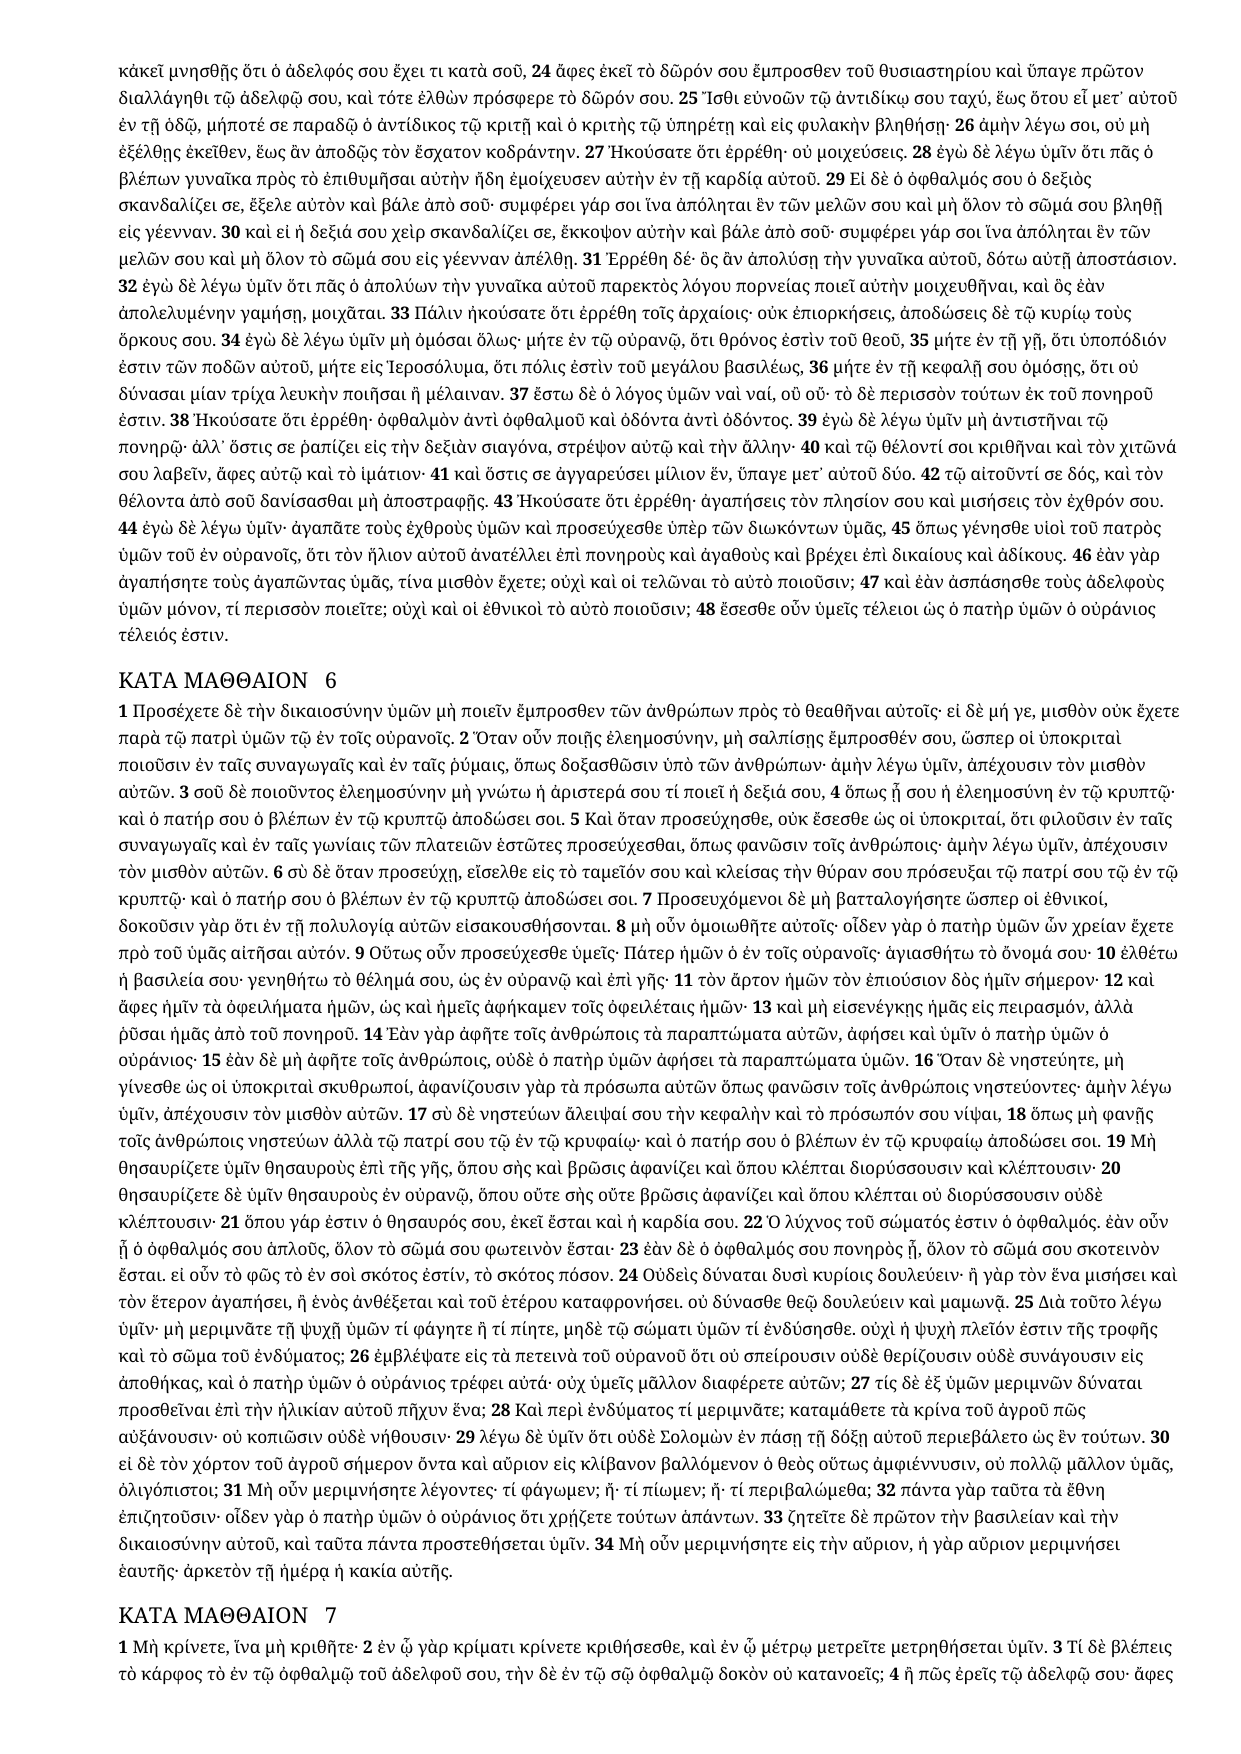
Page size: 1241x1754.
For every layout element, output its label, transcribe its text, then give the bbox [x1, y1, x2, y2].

text 1 Προσέχετε δὲ τὴν δικαιοσύνην ὑμῶν μὴ ποιεῖν ἔμπροσθεν τῶν ἀνθρώπων πρὸς τὸ θεαθῆναι αὐτοῖς· εἰ δὲ μή γε, μισθὸν οὐκ ἔχετε παρὰ τῷ πατρὶ ὑμῶν τῷ ἐν τοῖς οὐρανοῖς. 2 Ὅταν οὖν ποιῇς ἐλεημοσύνην, μὴ σαλπίσῃς ἔμπροσθέν σου, ὥσπερ οἱ ὑποκριταὶ ποιοῦσιν ἐν ταῖς συναγωγαῖς καὶ ἐν ταῖς ῥύμαις, ὅπως δοξασθῶσιν ὑπὸ τῶν ἀνθρώπων· ἀμὴν λέγω ὑμῖν, ἀπέχουσιν τὸν μισθὸν αὐτῶν. 3 σοῦ δὲ ποιοῦντος ἐλεημοσύνην μὴ γνώτω ἡ ἀριστερά σου τί ποιεῖ ἡ δεξιά σου, 4 ὅπως ᾖ σου ἡ ἐλεημοσύνη ἐν τῷ κρυπτῷ· καὶ ὁ πατήρ σου ὁ βλέπων ἐν τῷ κρυπτῷ ἀποδώσει σοι. 5 Καὶ ὅταν προσεύχησθε, οὐκ ἔσεσθε ὡς οἱ ὑποκριταί, ὅτι φιλοῦσιν ἐν ταῖς συναγωγαῖς καὶ ἐν ταῖς γωνίαις τῶν πλατειῶν ἑστῶτες προσεύχεσθαι, ὅπως φανῶσιν τοῖς ἀνθρώποις· ἀμὴν λέγω ὑμῖν, ἀπέχουσιν τὸν μισθὸν αὐτῶν. 6 σὺ δὲ ὅταν προσεύχῃ, εἴσελθε εἰς τὸ ταμεῖόν σου καὶ κλείσας τὴν θύραν σου πρόσευξαι τῷ πατρί σου τῷ ἐν τῷ κρυπτῷ· καὶ ὁ πατήρ σου ὁ βλέπων ἐν τῷ κρυπτῷ ἀποδώσει σοι. 7 Προσευχόμενοι δὲ μὴ βατταλογήσητε ὥσπερ οἱ ἐθνικοί, δοκοῦσιν γὰρ ὅτι ἐν τῇ πολυλογίᾳ αὐτῶν εἰσακουσθήσονται. 8 μὴ οὖν ὁμοιωθῆτε αὐτοῖς· οἶδεν γὰρ ὁ πατὴρ ὑμῶν ὧν χρείαν ἔχετε πρὸ τοῦ ὑμᾶς αἰτῆσαι αὐτόν. 9 Οὕτως οὖν προσεύχεσθε ὑμεῖς· Πάτερ ἡμῶν ὁ ἐν τοῖς οὐρανοῖς· ἁγιασθήτω τὸ ὄνομά σου· 10 ἐλθέτω ἡ βασιλεία σου· γενηθήτω τὸ θέλημά σου, ὡς ἐν οὐρανῷ καὶ ἐπὶ γῆς· 11 τὸν ἄρτον ἡμῶν τὸν ἐπιούσιον δὸς ἡμῖν σήμερον· 12 καὶ ἄφες ἡμῖν τὰ ὀφειλήματα ἡμῶν, ὡς καὶ ἡμεῖς ἀφήκαμεν τοῖς ὀφειλέταις ἡμῶν· 13 καὶ μὴ εἰσενέγκῃς ἡμᾶς εἰς πειρασμόν, ἀλλὰ ῥῦσαι ἡμᾶς ἀπὸ τοῦ πονηροῦ. 14 Ἐὰν γὰρ ἀφῆτε τοῖς ἀνθρώποις τὰ παραπτώματα αὐτῶν, ἀφήσει καὶ ὑμῖν ὁ πατὴρ ὑμῶν ὁ οὐράνιος· 15 ἐὰν δὲ μὴ ἀφῆτε τοῖς ἀνθρώποις, οὐδὲ ὁ πατὴρ ὑμῶν ἀφήσει τὰ παραπτώματα ὑμῶν. 16 Ὅταν δὲ νηστεύητε, μὴ γίνεσθε ὡς οἱ ὑποκριταὶ σκυθρωποί, ἀφανίζουσιν γὰρ τὰ πρόσωπα αὐτῶν ὅπως φανῶσιν τοῖς ἀνθρώποις νηστεύοντες· ἀμὴν λέγω ὑμῖν, ἀπέχουσιν τὸν μισθὸν αὐτῶν. 17 σὺ δὲ νηστεύων ἄλειψαί σου τὴν κεφαλὴν καὶ τὸ πρόσωπόν σου νίψαι, 18 ὅπως μὴ φανῇς τοῖς ἀνθρώποις νηστεύων ἀλλὰ τῷ πατρί σου τῷ ἐν τῷ κρυφαίῳ· καὶ ὁ πατήρ σου ὁ βλέπων ἐν τῷ κρυφαίῳ ἀποδώσει σοι. 19 Μὴ θησαυρίζετε ὑμῖν θησαυροὺς ἐπὶ τῆς γῆς, ὅπου σὴς καὶ βρῶσις ἀφανίζει καὶ ὅπου κλέπται διορύσσουσιν καὶ κλέπτουσιν· 20 θησαυρίζετε δὲ ὑμῖν θησαυροὺς ἐν οὐρανῷ, ὅπου οὔτε σὴς οὔτε βρῶσις ἀφανίζει καὶ ὅπου κλέπται οὐ διορύσσουσιν οὐδὲ κλέπτουσιν· 21 ὅπου γάρ ἐστιν ὁ θησαυρός σου, ἐκεῖ ἔσται καὶ ἡ καρδία σου. 22 Ὁ λύχνος τοῦ σώματός ἐστιν ὁ ὀφθαλμός. ἐὰν οὖν ᾖ ὁ ὀφθαλμός σου ἁπλοῦς, ὅλον τὸ σῶμά σου φωτεινὸν ἔσται· 23 ἐὰν δὲ ὁ ὀφθαλμός σου πονηρὸς ᾖ, ὅλον τὸ σῶμά σου σκοτεινὸν ἔσται. εἰ οὖν τὸ φῶς τὸ ἐν σοὶ σκότος ἐστίν, τὸ σκότος πόσον. 24 Οὐδεὶς δύναται δυσὶ κυρίοις δουλεύειν· ἢ γὰρ τὸν ἕνα μισήσει καὶ τὸν ἕτερον ἀγαπήσει, ἢ ἑνὸς ἀνθέξεται καὶ τοῦ ἑτέρου καταφρονήσει. οὐ δύνασθε θεῷ δουλεύειν καὶ μαμωνᾷ. 25 Διὰ τοῦτο λέγω ὑμῖν· μὴ μεριμνᾶτε τῇ ψυχῇ ὑμῶν τί φάγητε ἢ τί πίητε, μηδὲ τῷ σώματι ὑμῶν τί ἐνδύσησθε. οὐχὶ ἡ ψυχὴ πλεῖόν ἐστιν τῆς τροφῆς καὶ τὸ σῶμα τοῦ ἐνδύματος; 26 ἐμβλέψατε εἰς τὰ πετεινὰ τοῦ οὐρανοῦ ὅτι οὐ σπείρουσιν οὐδὲ θερίζουσιν οὐδὲ συνάγουσιν εἰς ἀποθήκας, καὶ ὁ πατὴρ ὑμῶν ὁ οὐράνιος τρέφει αὐτά· οὐχ ὑμεῖς μᾶλλον διαφέρετε αὐτῶν; 27 τίς δὲ ἐξ ὑμῶν μεριμνῶν δύναται προσθεῖναι ἐπὶ τὴν ἡλικίαν αὐτοῦ πῆχυν ἕνα; 28 Καὶ περὶ ἐνδύματος τί μεριμνᾶτε; καταμάθετε τὰ κρίνα τοῦ ἀγροῦ πῶς αὐξάνουσιν· οὐ κοπιῶσιν οὐδὲ νήθουσιν· 29 λέγω δὲ ὑμῖν ὅτι οὐδὲ Σολομὼν ἐν πάσῃ τῇ δόξῃ αὐτοῦ περιεβάλετο ὡς ἓν τούτων. 30 εἰ δὲ τὸν χόρτον τοῦ ἀγροῦ σήμερον ὄντα καὶ αὔριον εἰς κλίβανον βαλλόμενον ὁ θεὸς οὕτως ἀμφιέννυσιν, οὐ πολλῷ μᾶλλον ὑμᾶς, ὀλιγόπιστοι; 31 Μὴ οὖν μεριμνήσητε λέγοντες· τί φάγωμεν; ἤ· τί πίωμεν; ἤ· τί περιβαλώμεθα; 32 πάντα γὰρ ταῦτα τὰ ἔθνη ἐπιζητοῦσιν· οἶδεν γὰρ ὁ πατὴρ ὑμῶν ὁ οὐράνιος ὅτι χρῄζετε τούτων ἁπάντων. 33 ζητεῖτε δὲ πρῶτον τὴν βασιλείαν καὶ τὴν δικαιοσύνην αὐτοῦ, καὶ ταῦτα πάντα προστεθήσεται ὑμῖν. 34 Μὴ οὖν μεριμνήσητε εἰς τὴν αὔριον, ἡ γὰρ αὔριον μεριμνήσει ἑαυτῆς· ἀρκετὸν τῇ ἡμέρᾳ ἡ κακία αὐτῆς. [118, 699, 1181, 1582]
text ΚΑΤΑ ΜΑΘΘΑΙΟΝ 6 [118, 665, 1181, 695]
text 1 Μὴ κρίνετε, ἵνα μὴ κριθῆτε· 2 ἐν ᾧ γὰρ κρίματι κρίνετε κριθήσεσθε, καὶ ἐν ᾧ μέτρῳ μετρεῖτε μετρηθήσεται ὑμῖν. 3 Τί δὲ βλέπεις τὸ κάρφος τὸ ἐν τῷ ὀφθαλμῷ τοῦ ἀδελφοῦ σου, τὴν δὲ ἐν τῷ σῷ ὀφθαλμῷ δοκὸν οὐ κατανοεῖς; 4 ἢ πῶς ἐρεῖς τῷ ἀδελφῷ σου· ἄφες [118, 1635, 1181, 1685]
text κἀκεῖ μνησθῇς ὅτι ὁ ἀδελφός σου ἔχει τι κατὰ σοῦ, 24 ἄφες ἐκεῖ τὸ δῶρόν σου ἔμπροσθεν τοῦ θυσιαστηρίου καὶ ὕπαγε πρῶτον διαλλάγηθι τῷ ἀδελφῷ σου, καὶ τότε ἐλθὼν πρόσφερε τὸ δῶρόν σου. 25 Ἴσθι εὐνοῶν τῷ ἀντιδίκῳ σου ταχύ, ἕως ὅτου εἶ μετ᾽ αὐτοῦ ἐν τῇ ὁδῷ, μήποτέ σε παραδῷ ὁ ἀντίδικος τῷ κριτῇ καὶ ὁ κριτὴς τῷ ὑπηρέτῃ καὶ εἰς φυλακὴν βληθήσῃ· 26 ἀμὴν λέγω σοι, οὐ μὴ ἐξέλθῃς ἐκεῖθεν, ἕως ἂν ἀποδῷς τὸν ἔσχατον κοδράντην. 27 Ἠκούσατε ὅτι ἐρρέθη· οὐ μοιχεύσεις. 28 ἐγὼ δὲ λέγω ὑμῖν ὅτι πᾶς ὁ βλέπων γυναῖκα πρὸς τὸ ἐπιθυμῆσαι αὐτὴν ἤδη ἐμοίχευσεν αὐτὴν ἐν τῇ καρδίᾳ αὐτοῦ. 29 Εἰ δὲ ὁ ὀφθαλμός σου ὁ δεξιὸς σκανδαλίζει σε, ἔξελε αὐτὸν καὶ βάλε ἀπὸ σοῦ· συμφέρει γάρ σοι ἵνα ἀπόληται ἓν τῶν μελῶν σου καὶ μὴ ὅλον τὸ σῶμά σου βληθῇ εἰς γέενναν. 30 καὶ εἰ ἡ δεξιά σου χεὶρ σκανδαλίζει σε, ἔκκοψον αὐτὴν καὶ βάλε ἀπὸ σοῦ· συμφέρει γάρ σοι ἵνα ἀπόληται ἓν τῶν μελῶν σου καὶ μὴ ὅλον τὸ σῶμά σου εἰς γέενναν ἀπέλθῃ. 31 Ἐρρέθη δέ· ὃς ἂν ἀπολύσῃ τὴν γυναῖκα αὐτοῦ, δότω αὐτῇ ἀποστάσιον. 32 ἐγὼ δὲ λέγω ὑμῖν ὅτι πᾶς ὁ ἀπολύων τὴν γυναῖκα αὐτοῦ παρεκτὸς λόγου πορνείας ποιεῖ αὐτὴν μοιχευθῆναι, καὶ ὃς ἐὰν ἀπολελυμένην γαμήσῃ, μοιχᾶται. 33 Πάλιν ἠκούσατε ὅτι ἐρρέθη τοῖς ἀρχαίοις· οὐκ ἐπιορκήσεις, ἀποδώσεις δὲ τῷ κυρίῳ τοὺς ὅρκους σου. 34 ἐγὼ δὲ λέγω ὑμῖν μὴ ὀμόσαι ὅλως· μήτε ἐν τῷ οὐρανῷ, ὅτι θρόνος ἐστὶν τοῦ θεοῦ, 35 μήτε ἐν τῇ γῇ, ὅτι ὑποπόδιόν ἐστιν τῶν ποδῶν αὐτοῦ, μήτε εἰς Ἱεροσόλυμα, ὅτι πόλις ἐστὶν τοῦ μεγάλου βασιλέως, 36 μήτε ἐν τῇ κεφαλῇ σου ὀμόσῃς, ὅτι οὐ δύνασαι μίαν τρίχα λευκὴν ποιῆσαι ἢ μέλαιναν. 37 ἔστω δὲ ὁ λόγος ὑμῶν ναὶ ναί, οὒ οὔ· τὸ δὲ περισσὸν τούτων ἐκ τοῦ πονηροῦ ἐστιν. 38 Ἠκούσατε ὅτι ἐρρέθη· ὀφθαλμὸν ἀντὶ ὀφθαλμοῦ καὶ ὀδόντα ἀντὶ ὀδόντος. 39 ἐγὼ δὲ λέγω ὑμῖν μὴ ἀντιστῆναι τῷ πονηρῷ· ἀλλ᾽ ὅστις σε ῥαπίζει εἰς τὴν δεξιὰν σιαγόνα, στρέψον αὐτῷ καὶ τὴν ἄλλην· 40 καὶ τῷ θέλοντί σοι κριθῆναι καὶ τὸν χιτῶνά σου λαβεῖν, ἄφες αὐτῷ καὶ τὸ ἱμάτιον· 41 καὶ ὅστις σε ἀγγαρεύσει μίλιον ἕν, ὕπαγε μετ᾽ αὐτοῦ δύο. 42 τῷ αἰτοῦντί σε δός, καὶ τὸν θέλοντα ἀπὸ σοῦ δανίσασθαι μὴ ἀποστραφῇς. 43 Ἠκούσατε ὅτι ἐρρέθη· ἀγαπήσεις τὸν πλησίον σου καὶ μισήσεις τὸν ἐχθρόν σου. 44 ἐγὼ δὲ λέγω ὑμῖν· ἀγαπᾶτε τοὺς ἐχθροὺς ὑμῶν καὶ προσεύχεσθε ὑπὲρ τῶν διωκόντων ὑμᾶς, 45 ὅπως γένησθε υἱοὶ τοῦ πατρὸς ὑμῶν τοῦ ἐν οὐρανοῖς, ὅτι τὸν ἥλιον αὐτοῦ ἀνατέλλει ἐπὶ πονηροὺς καὶ ἀγαθοὺς καὶ βρέχει ἐπὶ δικαίους καὶ ἀδίκους. 46 ἐὰν γὰρ ἀγαπήσητε τοὺς ἀγαπῶντας ὑμᾶς, τίνα μισθὸν ἔχετε; οὐχὶ καὶ οἱ τελῶναι τὸ αὐτὸ ποιοῦσιν; 47 καὶ ἐὰν ἀσπάσησθε τοὺς ἀδελφοὺς ὑμῶν μόνον, τί περισσὸν ποιεῖτε; οὐχὶ καὶ οἱ ἐθνικοὶ τὸ αὐτὸ ποιοῦσιν; 48 ἔσεσθε οὖν ὑμεῖς τέλειοι ὡς ὁ πατὴρ ὑμῶν ὁ οὐράνιος τέλειός ἐστιν. [118, 59, 1181, 647]
text ΚΑΤΑ ΜΑΘΘΑΙΟΝ 7 [118, 1601, 1181, 1630]
